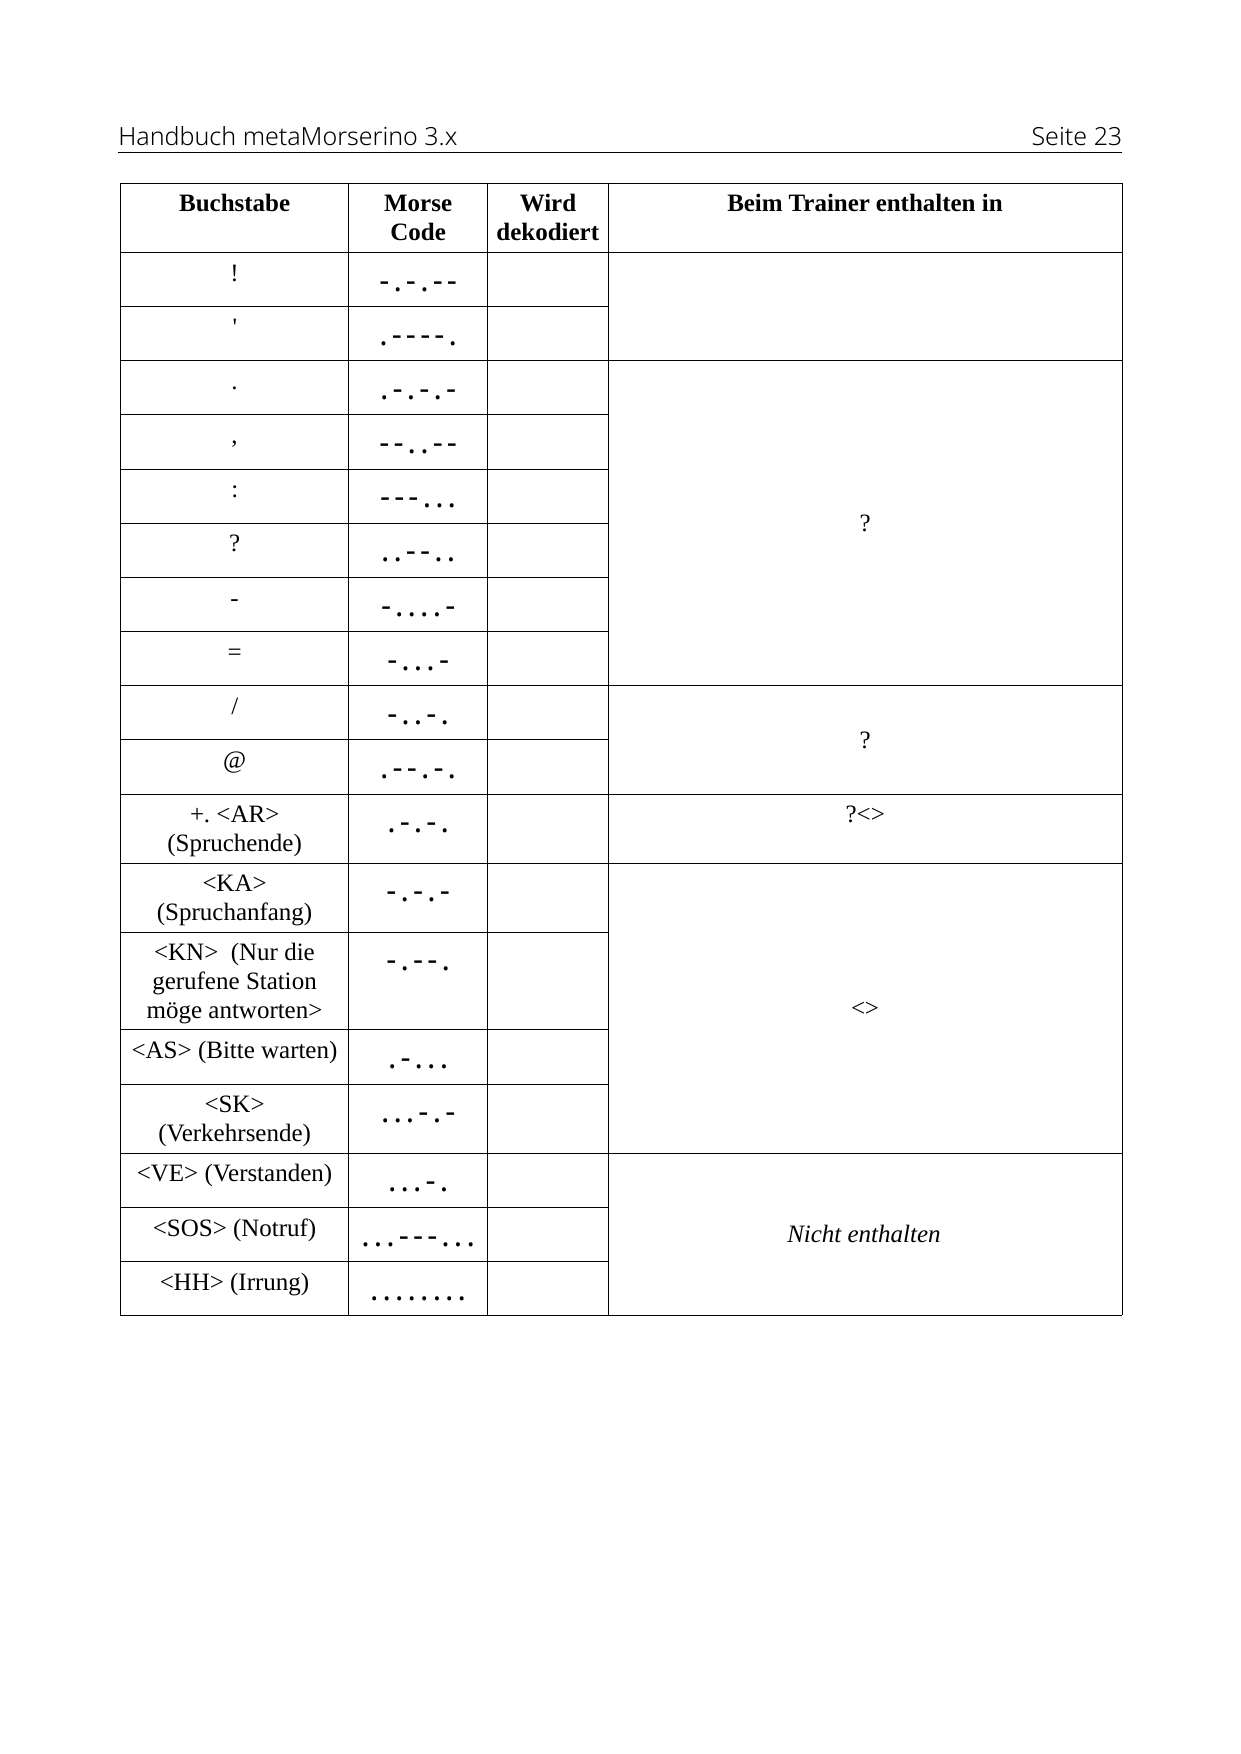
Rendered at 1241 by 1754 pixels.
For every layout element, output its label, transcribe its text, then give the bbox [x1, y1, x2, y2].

table_cell ...---... [349, 1208, 487, 1261]
table_cell ✅ [488, 795, 608, 862]
table_cell ✅ [488, 253, 608, 306]
table_cell ✅ [488, 933, 608, 1029]
table_cell ? [609, 361, 1122, 685]
table_cell ?<> [609, 795, 1122, 862]
table_cell - [121, 578, 348, 631]
table_cell ✅ [488, 632, 608, 685]
table_cell ✅ [488, 1030, 608, 1083]
table_cell -.-.- [349, 864, 487, 932]
table_cell -....- [349, 578, 487, 631]
table_cell <AS> (Bitte warten) [121, 1030, 348, 1083]
table_header Morse Code [349, 184, 487, 252]
table_cell ✅ [488, 415, 608, 468]
table_cell [488, 1262, 608, 1315]
table_header Wird dekodiert [488, 184, 608, 252]
table_cell <SK> (Verkehrsende) [121, 1085, 348, 1153]
table_cell ' [121, 307, 348, 360]
table_cell ........ [349, 1262, 487, 1315]
table_cell <SOS> (Notruf) [121, 1208, 348, 1261]
table_cell ? [121, 524, 348, 577]
table_cell -...- [349, 632, 487, 685]
table_cell <KA> (Spruchanfang) [121, 864, 348, 932]
table_header Beim Trainer enthalten in [609, 184, 1122, 252]
table_cell +. <AR> (Spruchende) [121, 795, 348, 862]
table_cell @ [121, 740, 348, 793]
table_cell [488, 1208, 608, 1261]
table_cell ✅ [488, 470, 608, 523]
table_cell ✅ [488, 740, 608, 793]
table_cell ---... [349, 470, 487, 523]
table_cell <KN> (Nur die gerufene Station möge antworten> [121, 933, 348, 1029]
table_cell ✅ [488, 864, 608, 932]
table_cell ...-. [349, 1154, 487, 1207]
table_cell .-... [349, 1030, 487, 1083]
table_cell ✅ [488, 686, 608, 739]
table_cell [488, 1154, 608, 1207]
table_cell -.--. [349, 933, 487, 1029]
table_cell ...-.- [349, 1085, 487, 1153]
table_cell -.-.-- [349, 253, 487, 306]
table_cell : [121, 470, 348, 523]
table_cell [609, 253, 1122, 360]
table_cell = [121, 632, 348, 685]
table_cell ..--.. [349, 524, 487, 577]
table_cell . [121, 361, 348, 414]
table_cell .-.-.- [349, 361, 487, 414]
table_cell ✅ [488, 1085, 608, 1153]
table_cell ✅ [488, 307, 608, 360]
table_cell <> [609, 864, 1122, 1153]
table_cell -..-. [349, 686, 487, 739]
table_cell <HH> (Irrung) [121, 1262, 348, 1315]
table_cell , [121, 415, 348, 468]
table_cell ? [609, 686, 1122, 793]
table_cell .--.-. [349, 740, 487, 793]
table_cell .-.-. [349, 795, 487, 862]
table_cell --..-- [349, 415, 487, 468]
table_cell ✅ [488, 578, 608, 631]
table_cell .----. [349, 307, 487, 360]
table_cell / [121, 686, 348, 739]
table_cell ✅ [488, 524, 608, 577]
table_cell ✅ [488, 361, 608, 414]
table_cell Nicht enthalten [609, 1154, 1122, 1315]
table_cell ! [121, 253, 348, 306]
table_cell <VE> (Verstanden) [121, 1154, 348, 1207]
table_header Buchstabe [121, 184, 348, 252]
